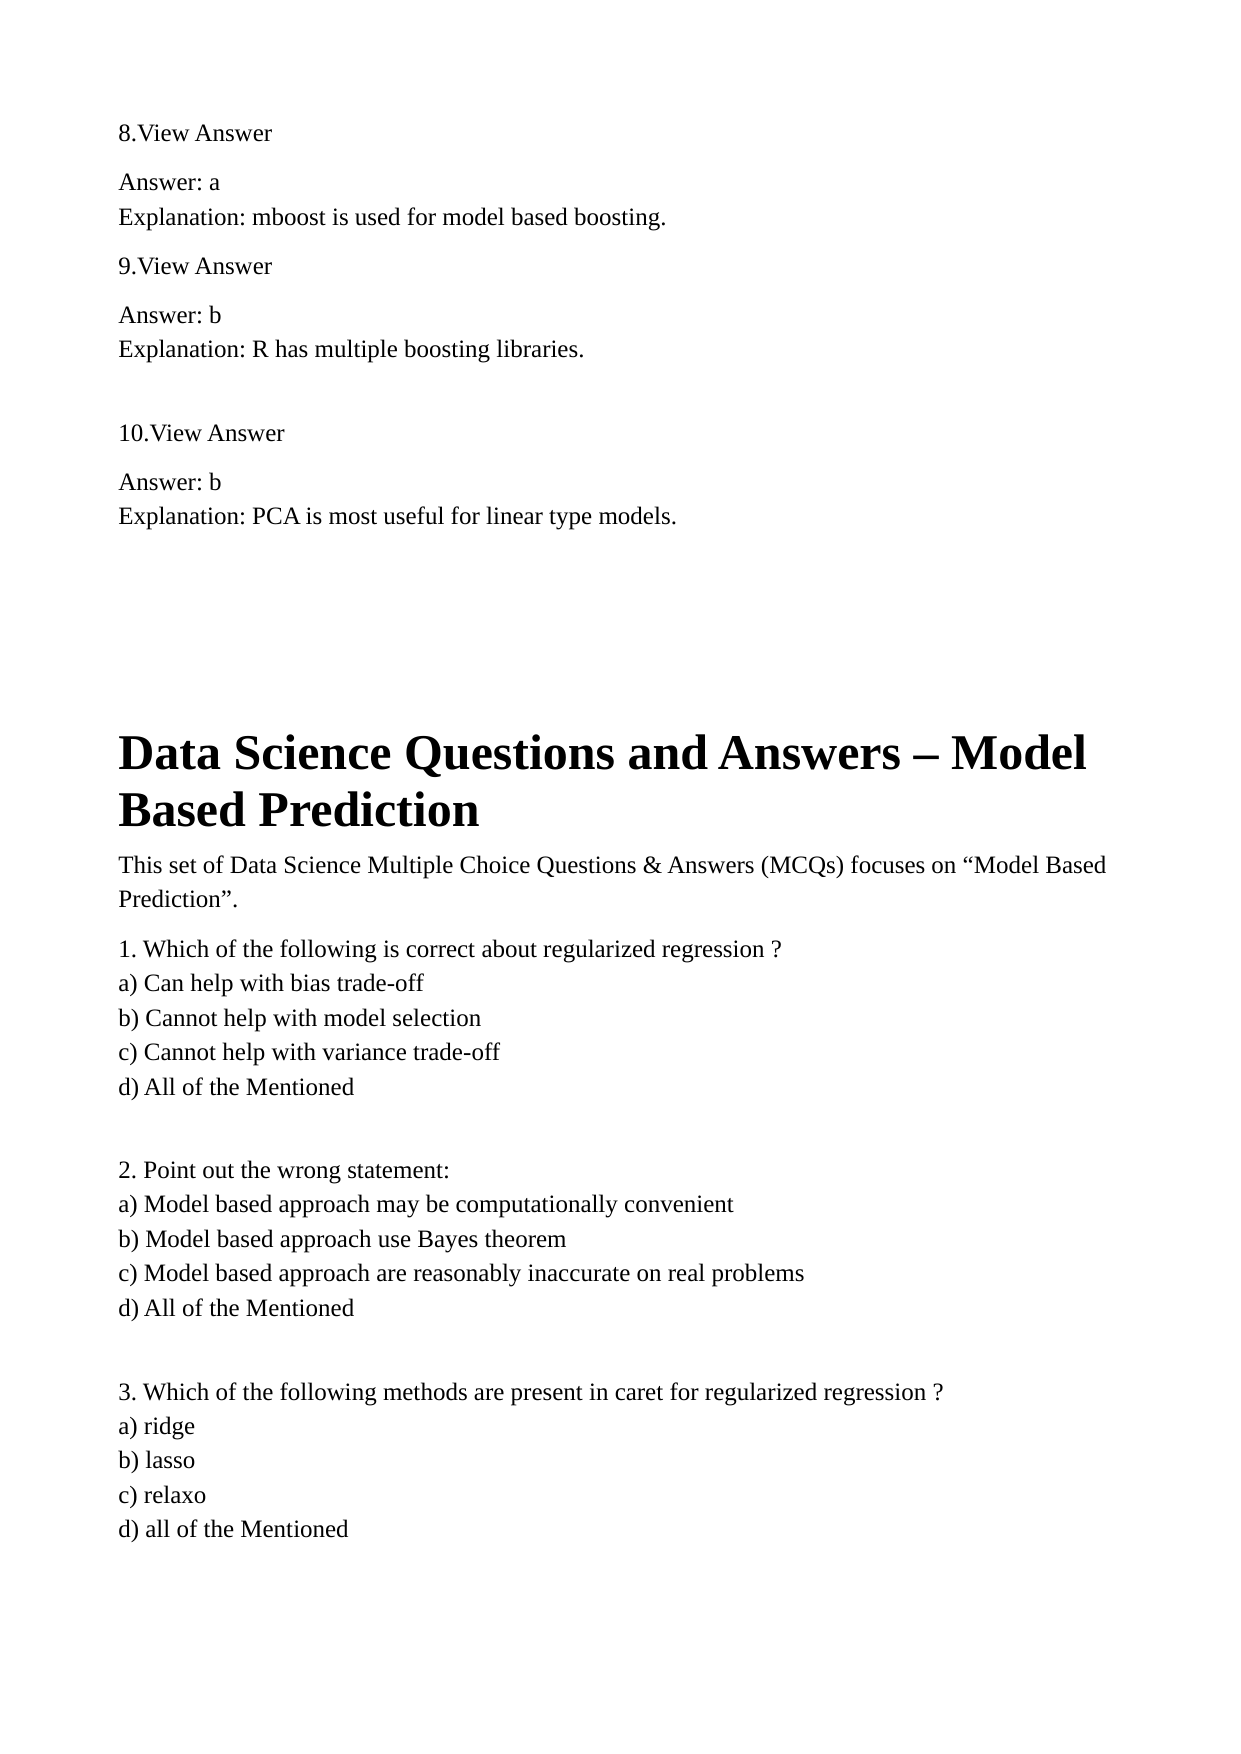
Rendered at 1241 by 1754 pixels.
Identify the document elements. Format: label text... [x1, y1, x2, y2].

text Answer: b Explanation: PCA is most useful for linear type models. [118, 467, 1122, 530]
text 2. Point out the wrong statement: a) Model based approach may be computationally convenient b) Model based approach use Bayes theorem c) Model based approach are reasonably inaccurate on real problems d) All of the Mentioned [118, 1155, 1122, 1356]
text 9.View Answer [118, 251, 1122, 279]
subtitle Data Science Questions and Answers – Model Based Prediction [118, 723, 1122, 838]
text 10.View Answer [118, 383, 1122, 447]
text This set of Data Science Multiple Choice Questions & Answers (MCQs) focuses on “Model Based Prediction”. [118, 850, 1122, 913]
text Answer: a Explanation: mboost is used for model based boosting. [118, 167, 1122, 230]
text Answer: b Explanation: R has multiple boosting libraries. [118, 300, 1122, 363]
text 8.View Answer [118, 118, 1122, 147]
text 3. Which of the following methods are present in caret for regularized regression ? a) ridge b) lasso c) relaxo d) all of the Mentioned [118, 1377, 1122, 1578]
text 1. Which of the following is correct about regularized regression ? a) Can help with bias trade-off b) Cannot help with model selection c) Cannot help with variance trade-off d) All of the Mentioned [118, 934, 1122, 1135]
